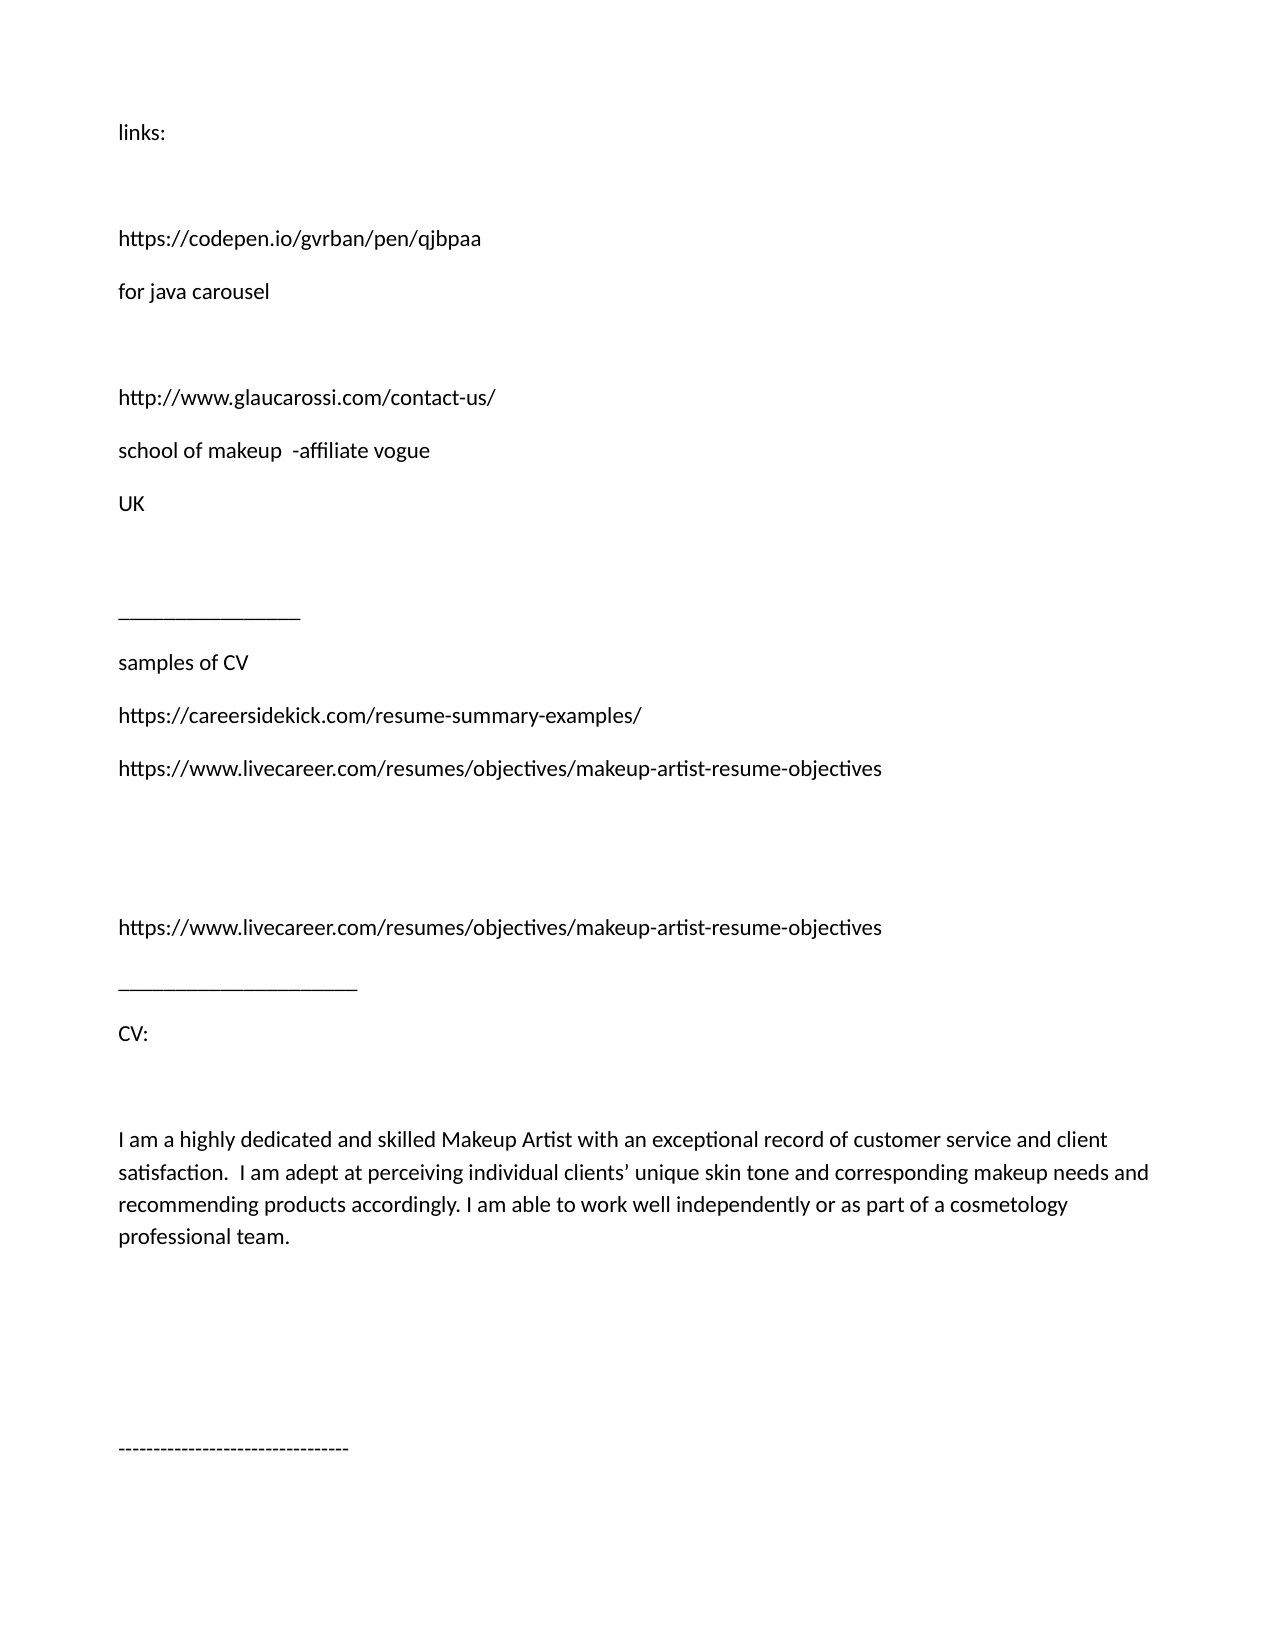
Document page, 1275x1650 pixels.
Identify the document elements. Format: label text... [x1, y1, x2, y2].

text _____________________ [118, 966, 1157, 994]
text https://www.livecareer.com/resumes/objectives/makeup-artist-resume-objectives [118, 754, 1157, 782]
text school of makeup -affiliate vogue [118, 436, 1157, 464]
text https://careersidekick.com/resume-summary-examples/ [118, 701, 1157, 729]
text https://www.livecareer.com/resumes/objectives/makeup-artist-resume-objectives [118, 913, 1157, 941]
text http://www.glaucarossi.com/contact-us/ [118, 383, 1157, 411]
text I am a highly dedicated and skilled Makeup Artist with an exceptional record of customer service and client satisfaction. I am adept at perceiving individual clients’ unique skin tone and corresponding makeup needs and recommending products accordingly. I am able to work well independently or as part of a cosmetology professional team. [118, 1126, 1157, 1250]
text for java carousel [118, 277, 1157, 305]
text links: [118, 118, 1157, 146]
text --------------------------------- [118, 1434, 1157, 1462]
text samples of CV [118, 648, 1157, 676]
text ________________ [118, 595, 1157, 623]
text https://codepen.io/gvrban/pen/qjbpaa [118, 224, 1157, 252]
text CV: [118, 1019, 1157, 1047]
text UK [118, 489, 1157, 517]
